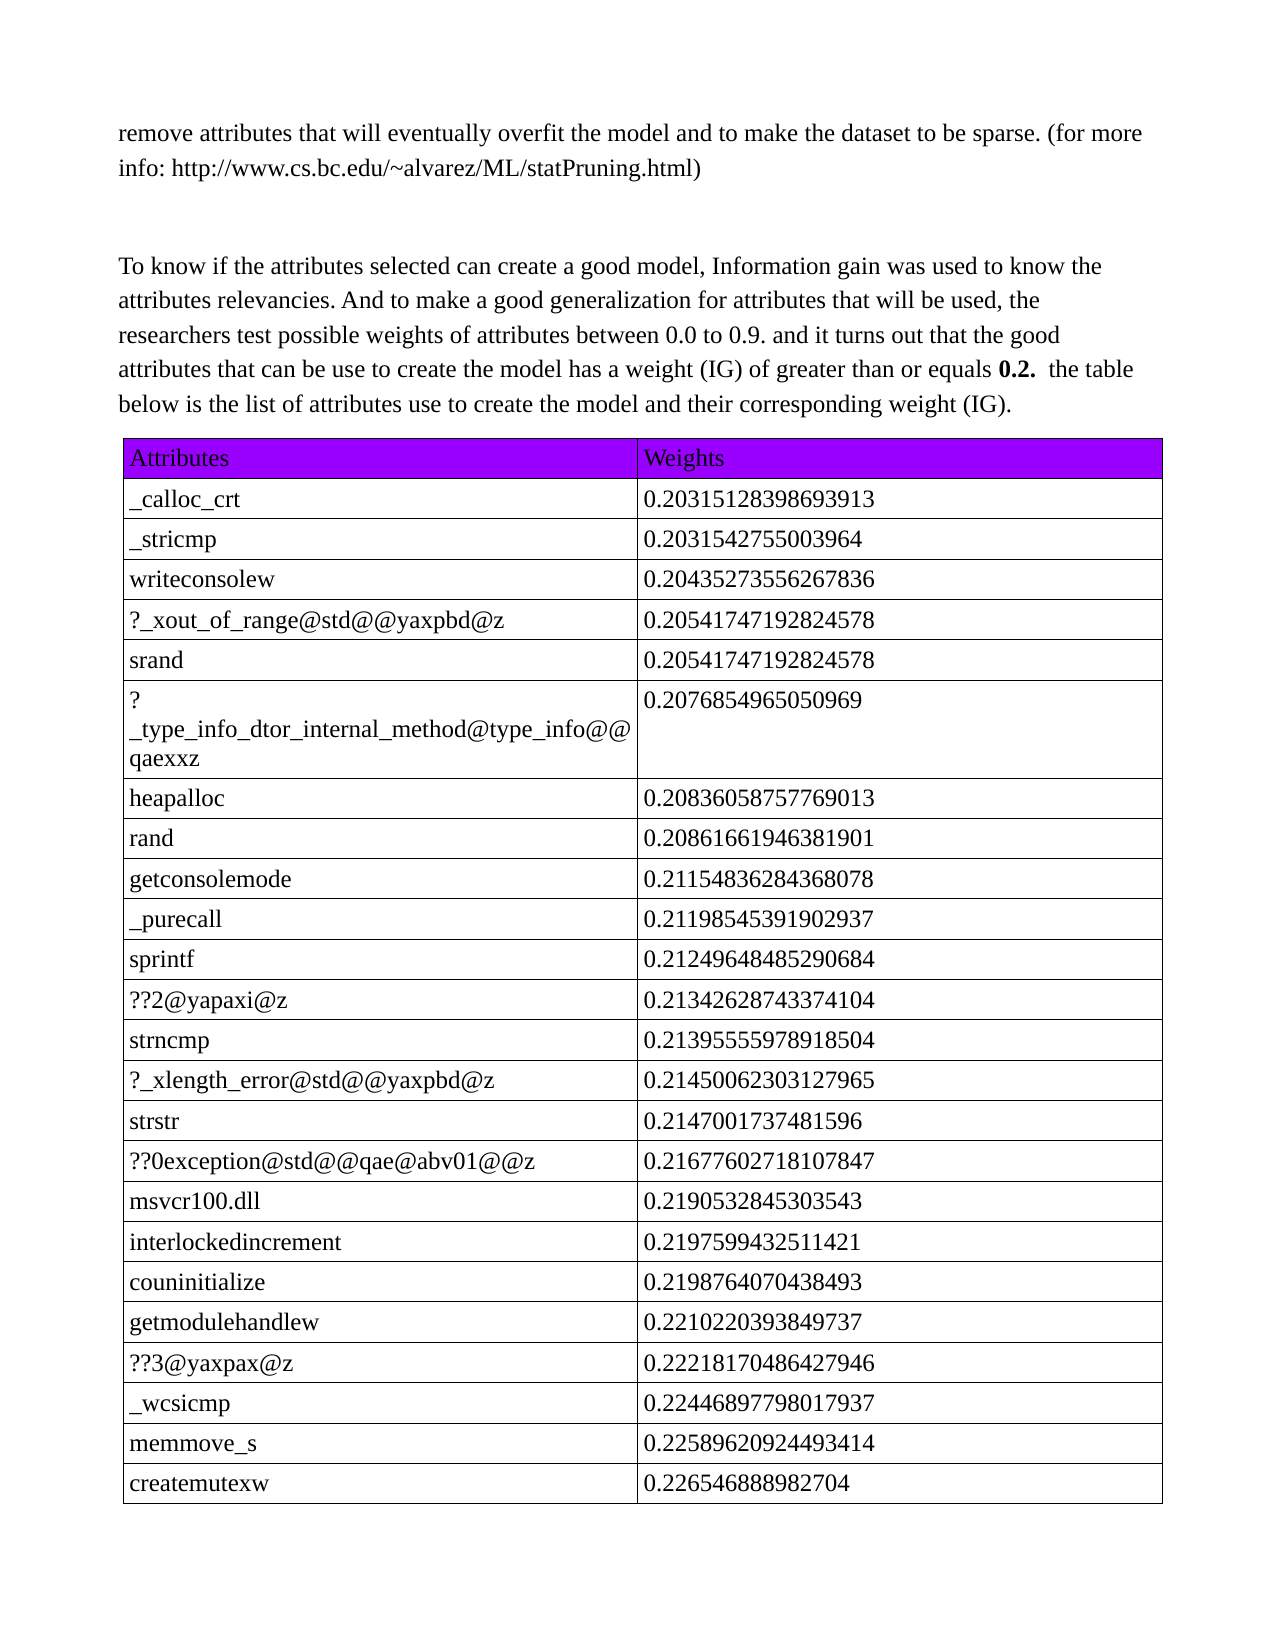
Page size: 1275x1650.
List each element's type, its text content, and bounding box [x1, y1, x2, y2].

table_cell heapalloc [124, 779, 637, 818]
table_cell createmutexw [124, 1464, 637, 1503]
table_cell 0.2197599432511421 [638, 1222, 1162, 1261]
table_cell 0.21677602718107847 [638, 1141, 1162, 1181]
table_cell rand [124, 819, 637, 858]
table_cell 0.2210220393849737 [638, 1302, 1162, 1342]
table_cell 0.20315128398693913 [638, 479, 1162, 518]
table_cell 0.20541747192824578 [638, 640, 1162, 679]
table_cell _wcsicmp [124, 1383, 637, 1422]
table_cell couninitialize [124, 1262, 637, 1301]
table_cell ?_xlength_error@std@@yaxpbd@z [124, 1061, 637, 1100]
table_cell 0.22218170486427946 [638, 1343, 1162, 1382]
table_cell 0.21395555978918504 [638, 1020, 1162, 1059]
table_cell 0.22446897798017937 [638, 1383, 1162, 1422]
table_cell 0.21198545391902937 [638, 899, 1162, 939]
text To know if the attributes selected can create a good model, Information gain was used to know the attributes relevancies. And to make a good generalization for attributes that will be used, the researchers test possible weights of attributes between 0.0 to 0.9. and it turns out that the good attributes that can be use to create the model has a weight (IG) of greater than or equals 0.2. the table below is the list of attributes use to create the model and their corresponding weight (IG). [118, 251, 1157, 417]
table_cell _calloc_crt [124, 479, 637, 518]
table_cell msvcr100.dll [124, 1182, 637, 1221]
table_cell ??0exception@std@@qae@abv01@@z [124, 1141, 637, 1181]
table_cell 0.21342628743374104 [638, 980, 1162, 1019]
table_cell _purecall [124, 899, 637, 939]
table_cell memmove_s [124, 1424, 637, 1463]
table_header Attributes [124, 439, 637, 478]
table_cell 0.21450062303127965 [638, 1061, 1162, 1100]
table_cell 0.20435273556267836 [638, 560, 1162, 599]
table_cell 0.2076854965050969 [638, 681, 1162, 777]
table_cell 0.2031542755003964 [638, 519, 1162, 559]
table_cell 0.20836058757769013 [638, 779, 1162, 818]
table_cell ??2@yapaxi@z [124, 980, 637, 1019]
table_cell ??3@yaxpax@z [124, 1343, 637, 1382]
table_cell 0.20541747192824578 [638, 600, 1162, 639]
table_header Weights [638, 439, 1162, 478]
table_cell writeconsolew [124, 560, 637, 599]
table_cell 0.2198764070438493 [638, 1262, 1162, 1301]
table_cell 0.21154836284368078 [638, 859, 1162, 898]
table_cell 0.20861661946381901 [638, 819, 1162, 858]
table_cell 0.2147001737481596 [638, 1101, 1162, 1140]
table_cell strstr [124, 1101, 637, 1140]
table_cell getmodulehandlew [124, 1302, 637, 1342]
table_cell ?_type_info_dtor_internal_method@type_info@@qaexxz [124, 681, 637, 777]
table_cell 0.21249648485290684 [638, 940, 1162, 979]
table_cell sprintf [124, 940, 637, 979]
table_cell 0.2190532845303543 [638, 1182, 1162, 1221]
table_cell interlockedincrement [124, 1222, 637, 1261]
table_cell ?_xout_of_range@std@@yaxpbd@z [124, 600, 637, 639]
table_cell 0.226546888982704 [638, 1464, 1162, 1503]
table_cell strncmp [124, 1020, 637, 1059]
text remove attributes that will eventually overfit the model and to make the dataset to be sparse. (for more info: http://www.cs.bc.edu/~alvarez/ML/statPruning.html) [118, 118, 1157, 181]
table_cell srand [124, 640, 637, 679]
table_cell getconsolemode [124, 859, 637, 898]
table_cell _stricmp [124, 519, 637, 559]
table_cell 0.22589620924493414 [638, 1424, 1162, 1463]
